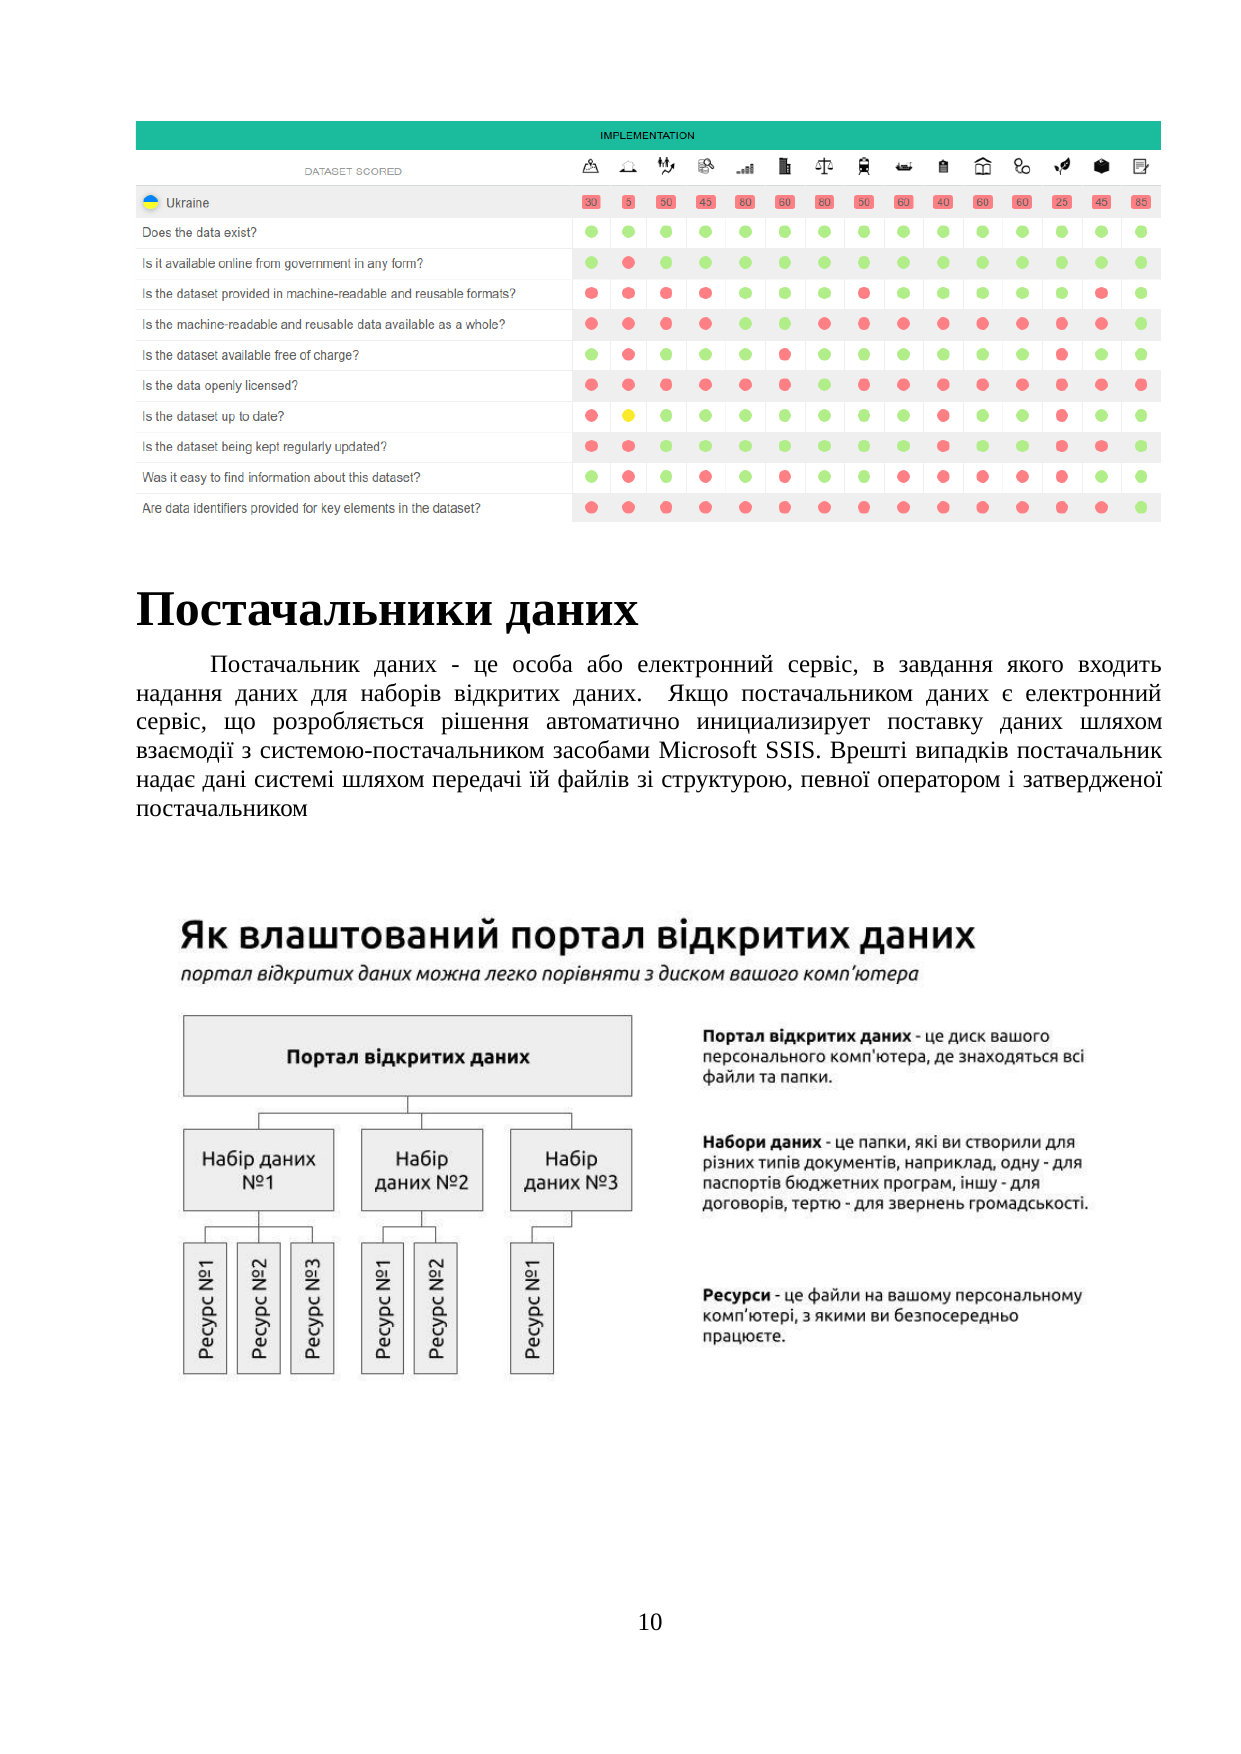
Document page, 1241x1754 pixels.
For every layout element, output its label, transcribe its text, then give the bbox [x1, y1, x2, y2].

picture [135, 118, 1164, 522]
picture [135, 850, 1164, 1429]
text Постачальник даних - це особа або електронний сервіс, в завдання якого входить надання даних для наборів відкритих даних. Якщо постачальником даних є електронний сервіс, що розробляється рішення автоматично инициализирует поставку даних шляхом взаємодії з системою-постачальником засобами Microsoft SSIS. Врешті випадків постачальник надає дані системі шляхом передачі їй файлів зі структурою, певної оператором і затвердженої постачальником [136, 649, 1163, 821]
subtitle Постачальники даних [136, 522, 1163, 636]
